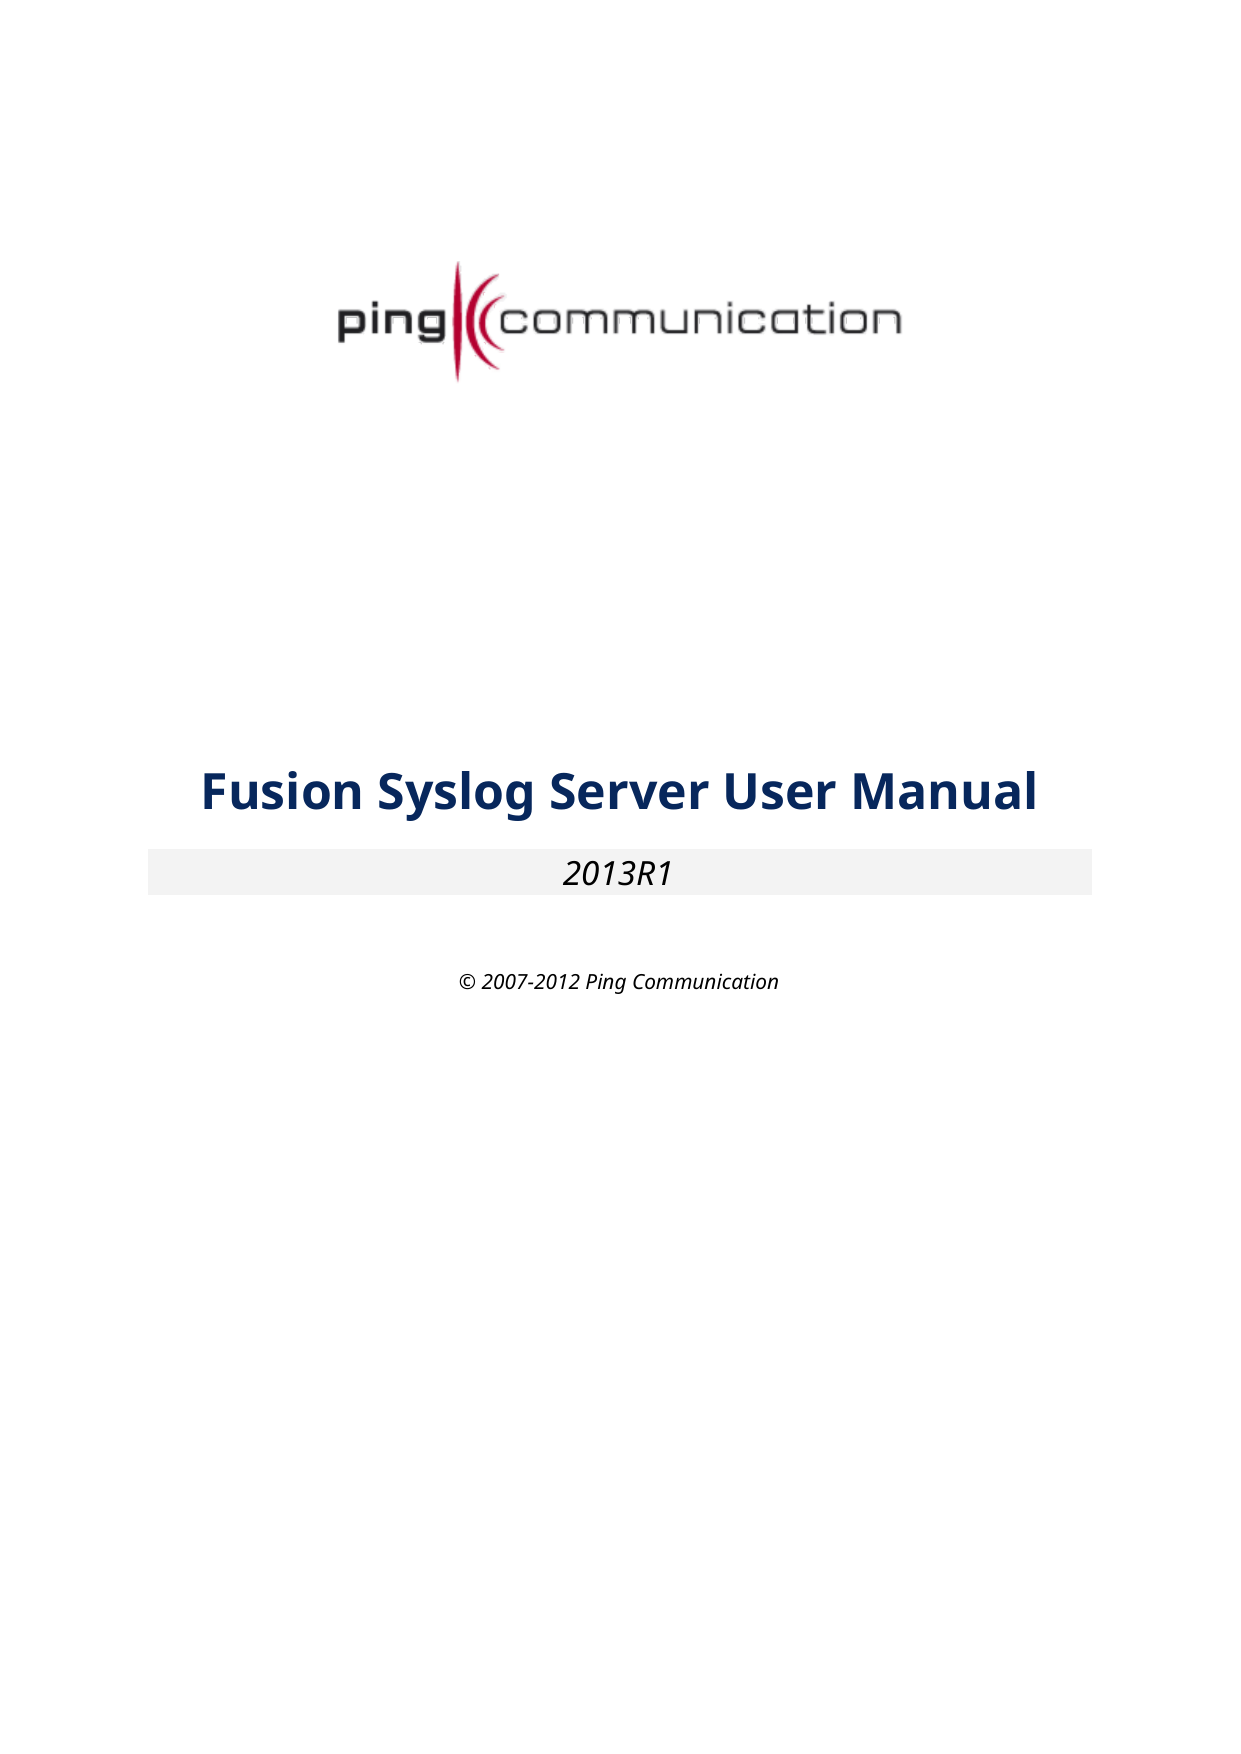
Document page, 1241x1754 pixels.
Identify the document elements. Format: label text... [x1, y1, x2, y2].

picture [337, 261, 903, 384]
text 2013R1 [148, 849, 1092, 895]
title Fusion Syslog Server User Manual [148, 756, 1092, 824]
text © 2007-2012 Ping Communication [148, 967, 1092, 995]
